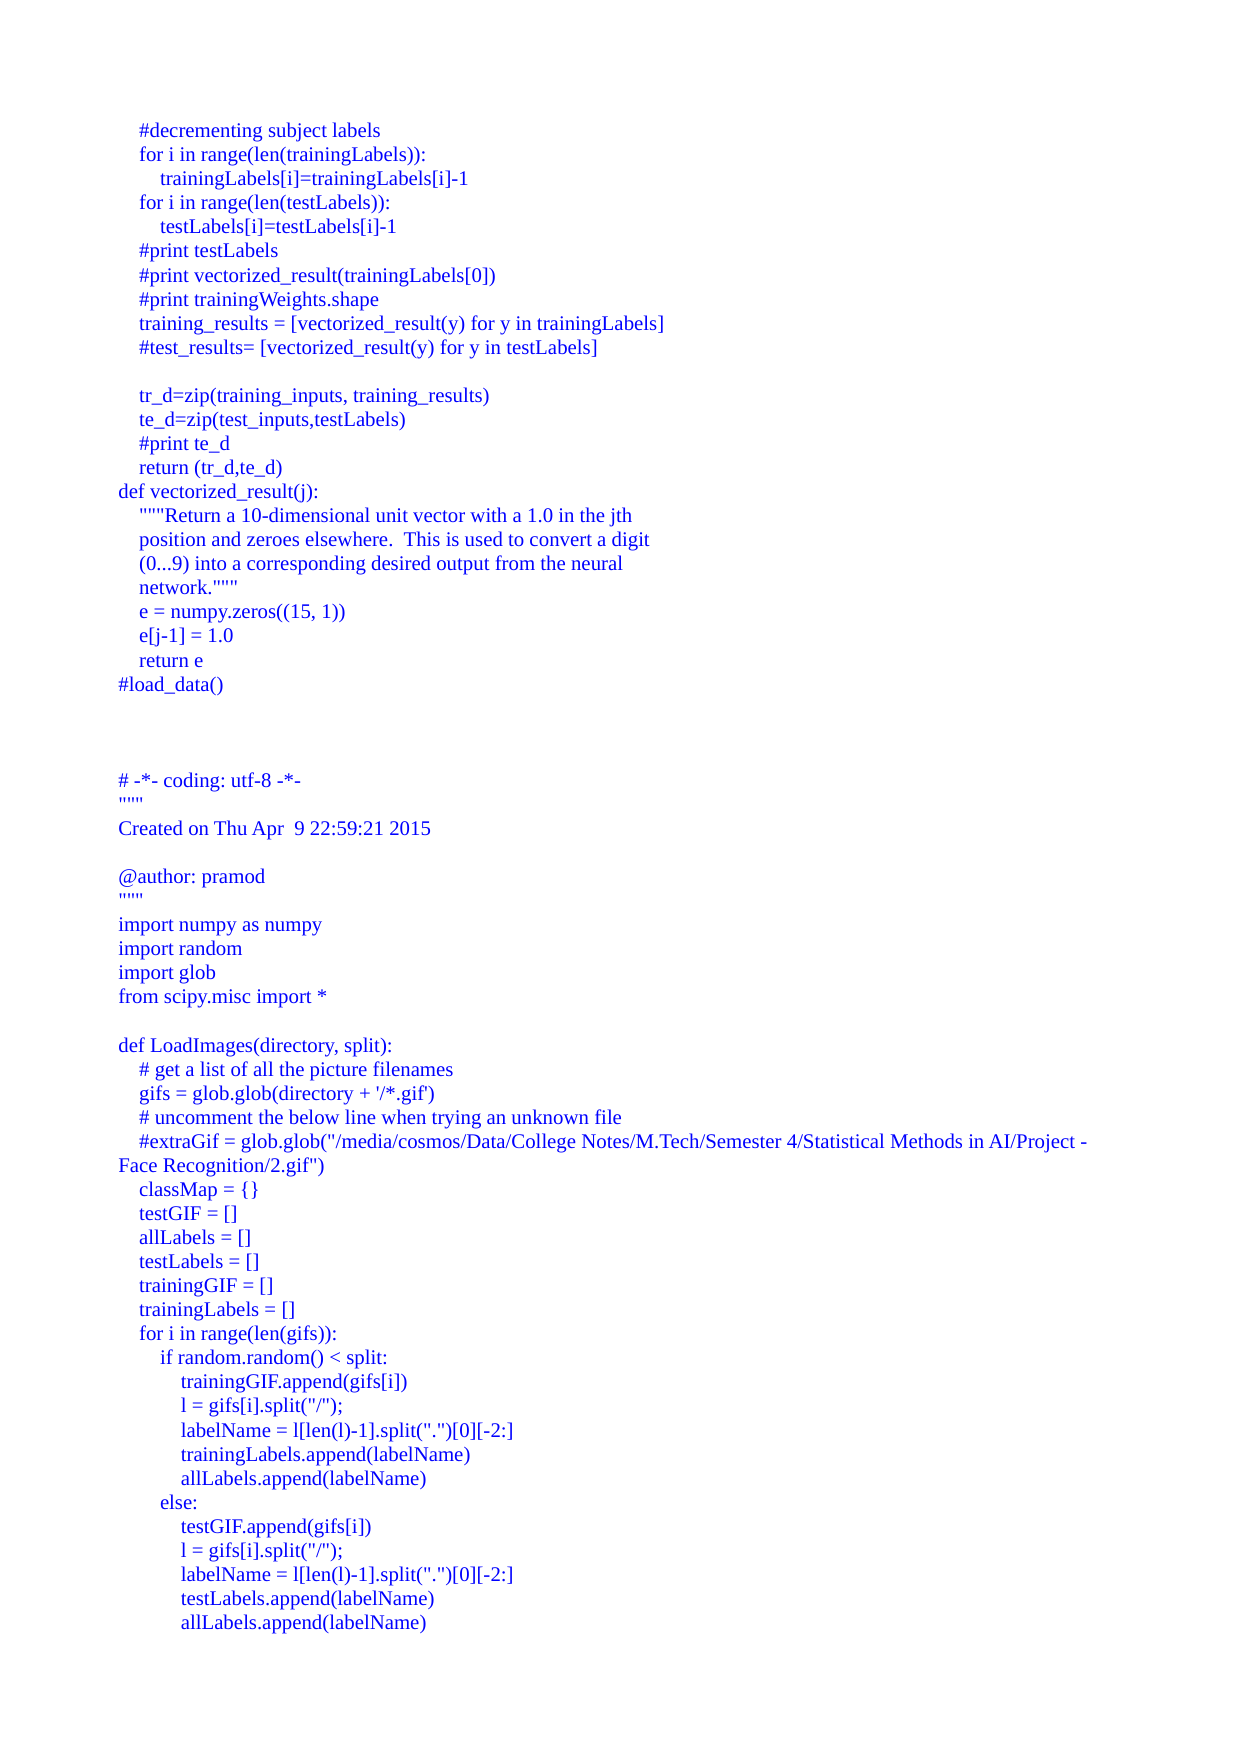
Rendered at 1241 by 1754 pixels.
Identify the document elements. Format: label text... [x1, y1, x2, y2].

text (0...9) into a corresponding desired output from the neural [118, 551, 1122, 575]
text e[j-1] = 1.0 [118, 623, 1122, 647]
text network.""" [118, 575, 1122, 599]
text labelName = l[len(l)-1].split(".")[0][-2:] [118, 1417, 1122, 1442]
text l = gifs[i].split("/"); [118, 1393, 1122, 1417]
text allLabels.append(labelName) [118, 1466, 1122, 1490]
text #print testLabels [118, 238, 1122, 262]
text testGIF.append(gifs[i]) [118, 1514, 1122, 1538]
text testLabels.append(labelName) [118, 1586, 1122, 1610]
text def vectorized_result(j): [118, 479, 1122, 503]
text gifs = glob.glob(directory + '/*.gif') [118, 1081, 1122, 1105]
text e = numpy.zeros((15, 1)) [118, 599, 1122, 623]
text allLabels.append(labelName) [118, 1610, 1122, 1634]
text testLabels[i]=testLabels[i]-1 [118, 214, 1122, 238]
text trainingGIF.append(gifs[i]) [118, 1369, 1122, 1393]
text Created on Thu Apr 9 22:59:21 2015 [118, 816, 1122, 840]
text # get a list of all the picture filenames [118, 1057, 1122, 1081]
text for i in range(len(gifs)): [118, 1321, 1122, 1345]
text """ [118, 888, 1122, 912]
text else: [118, 1490, 1122, 1514]
text for i in range(len(trainingLabels)): [118, 142, 1122, 166]
text import glob [118, 960, 1122, 984]
text #print te_d [118, 431, 1122, 455]
text def LoadImages(directory, split): [118, 1032, 1122, 1057]
text labelName = l[len(l)-1].split(".")[0][-2:] [118, 1562, 1122, 1586]
text classMap = {} [118, 1177, 1122, 1201]
text training_results = [vectorized_result(y) for y in trainingLabels] [118, 311, 1122, 335]
text """Return a 10-dimensional unit vector with a 1.0 in the jth [118, 503, 1122, 527]
text return e [118, 647, 1122, 672]
text #print vectorized_result(trainingLabels[0]) [118, 262, 1122, 287]
text testGIF = [] [118, 1201, 1122, 1225]
text @author: pramod [118, 864, 1122, 888]
text l = gifs[i].split("/"); [118, 1538, 1122, 1562]
text from scipy.misc import * [118, 984, 1122, 1008]
text import random [118, 936, 1122, 960]
text # uncomment the below line when trying an unknown file [118, 1105, 1122, 1129]
text #load_data() [118, 672, 1122, 696]
text trainingLabels.append(labelName) [118, 1442, 1122, 1466]
text trainingGIF = [] [118, 1273, 1122, 1297]
text trainingLabels[i]=trainingLabels[i]-1 [118, 166, 1122, 190]
text trainingLabels = [] [118, 1297, 1122, 1321]
text tr_d=zip(training_inputs, training_results) [118, 383, 1122, 407]
text if random.random() < split: [118, 1345, 1122, 1369]
text return (tr_d,te_d) [118, 455, 1122, 479]
text #test_results= [vectorized_result(y) for y in testLabels] [118, 335, 1122, 359]
text for i in range(len(testLabels)): [118, 190, 1122, 214]
text # -*- coding: utf-8 -*- [118, 768, 1122, 792]
text te_d=zip(test_inputs,testLabels) [118, 407, 1122, 431]
text """ [118, 792, 1122, 816]
text allLabels = [] [118, 1225, 1122, 1249]
text import numpy as numpy [118, 912, 1122, 936]
text #extraGif = glob.glob("/media/cosmos/Data/College Notes/M.Tech/Semester 4/Statistical Methods in AI/Project - Face Recognition/2.gif") [118, 1129, 1122, 1177]
text #print trainingWeights.shape [118, 287, 1122, 311]
text #decrementing subject labels [118, 118, 1122, 142]
text testLabels = [] [118, 1249, 1122, 1273]
text position and zeroes elsewhere. This is used to convert a digit [118, 527, 1122, 551]
